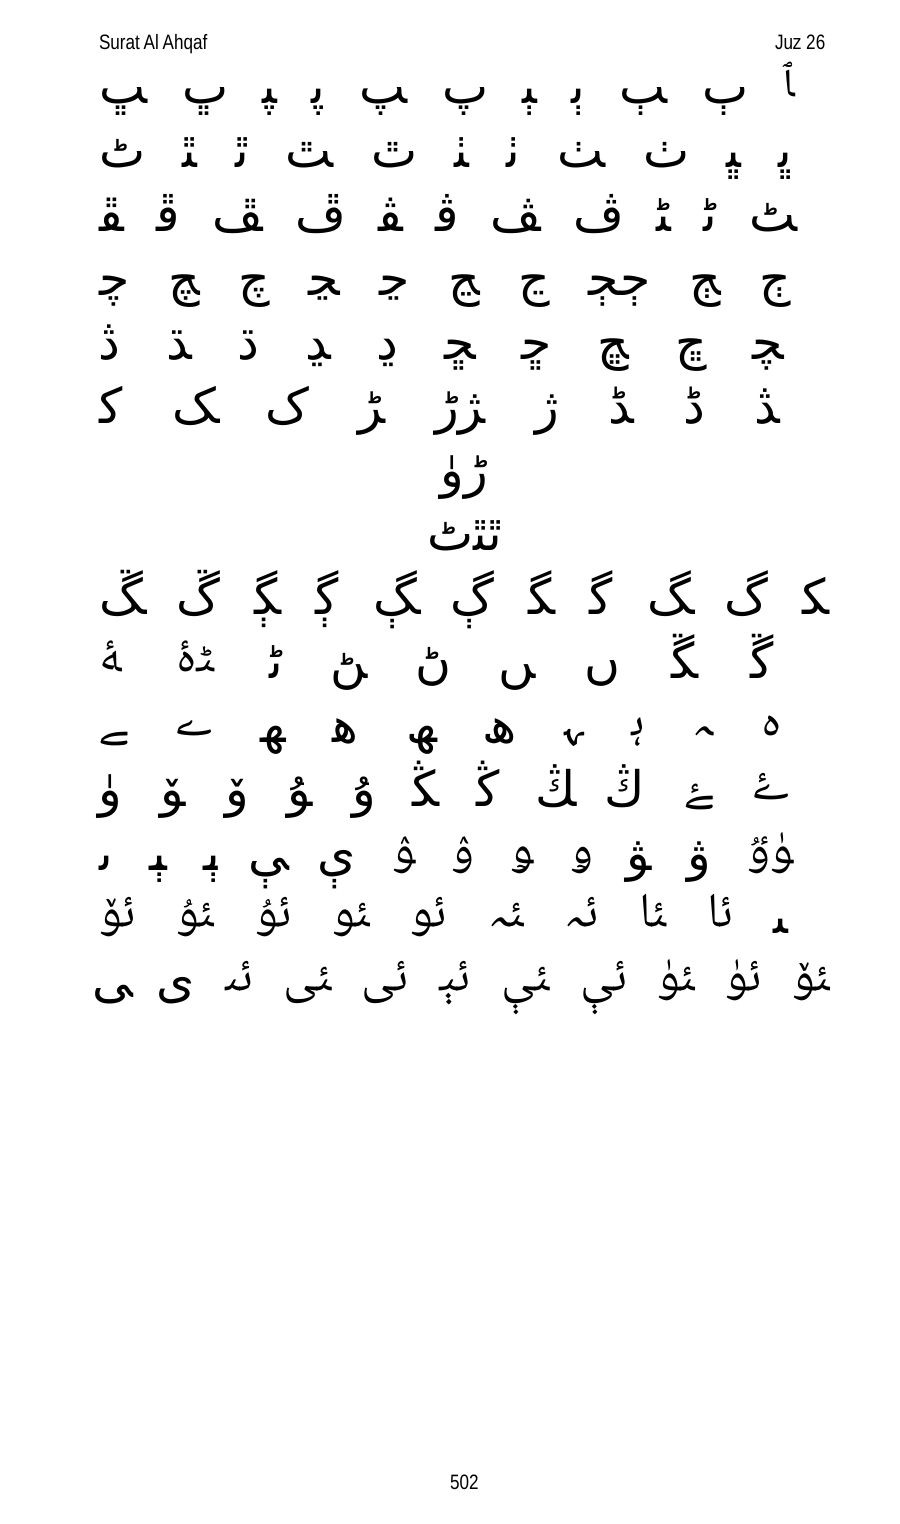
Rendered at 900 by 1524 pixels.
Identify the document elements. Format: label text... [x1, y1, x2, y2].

text ﭤﭥﭦ [99, 507, 829, 571]
text ﮰ ﮱ ﯓ ﯔ ﯕ ﯖ ﯗ ﯘ ﯙ ﯚ ﯛ [99, 762, 829, 826]
text ﯜﯝ ﯞ ﯟ ﯠ ﯡ ﯢ ﯣ ﯤ ﯥ ﯦ ﯧ ﯨ [99, 826, 829, 890]
text ﭧ ﭨ ﭩ ﭪ ﭫ ﭬ ﭭ ﭮ ﭯ ﭰ ﭱ [99, 188, 829, 252]
text ﮑ ﮒ ﮓ ﮔ ﮕ ﮖ ﮗ ﮘ ﮙ ﮚ ﮛ [99, 571, 829, 635]
text ﭲ ﭳ ﭴﭵ ﭶ ﭷ ﭸ ﭹ ﭺ ﭻ ﭼ [99, 252, 829, 315]
text ﭑ ﭒ ﭓ ﭔ ﭕ ﭖ ﭗ ﭘ ﭙ ﭚ ﭛ [99, 60, 829, 124]
text ﯩ ﯪ ﯫ ﯬ ﯭ ﯮ ﯯ ﯰ ﯱ ﯲ [99, 890, 829, 954]
text ﮦ ﮧ ﮨ ﮩ ﮪ ﮫ ﮬ ﮭ ﮮ ﮯ [99, 698, 829, 762]
text ﮜ ﮝ ﮞ ﮟ ﮠ ﮡ ﮢ ﮣﮤ ﮥ [99, 635, 829, 698]
text ﯳ ﯴ ﯵ ﯶ ﯷ ﯸ ﯹ ﯺ ﯻ ﯼ ﯽ [99, 954, 829, 1018]
text ﮌﯛ [99, 443, 829, 507]
text ﭜ ﭝ ﭞ ﭟ ﭠ ﭡ ﭢ ﭣ ﭤ ﭥ ﭦ [99, 124, 829, 188]
text ﭽ ﭾ ﭿ ﮀ ﮁ ﮂ ﮃ ﮄ ﮅ ﮆ [99, 315, 829, 379]
text ﮇ ﮈ ﮉ ﮊ ﮋﮌ ﮍ ﮎ ﮏ ﮐ [99, 379, 829, 443]
